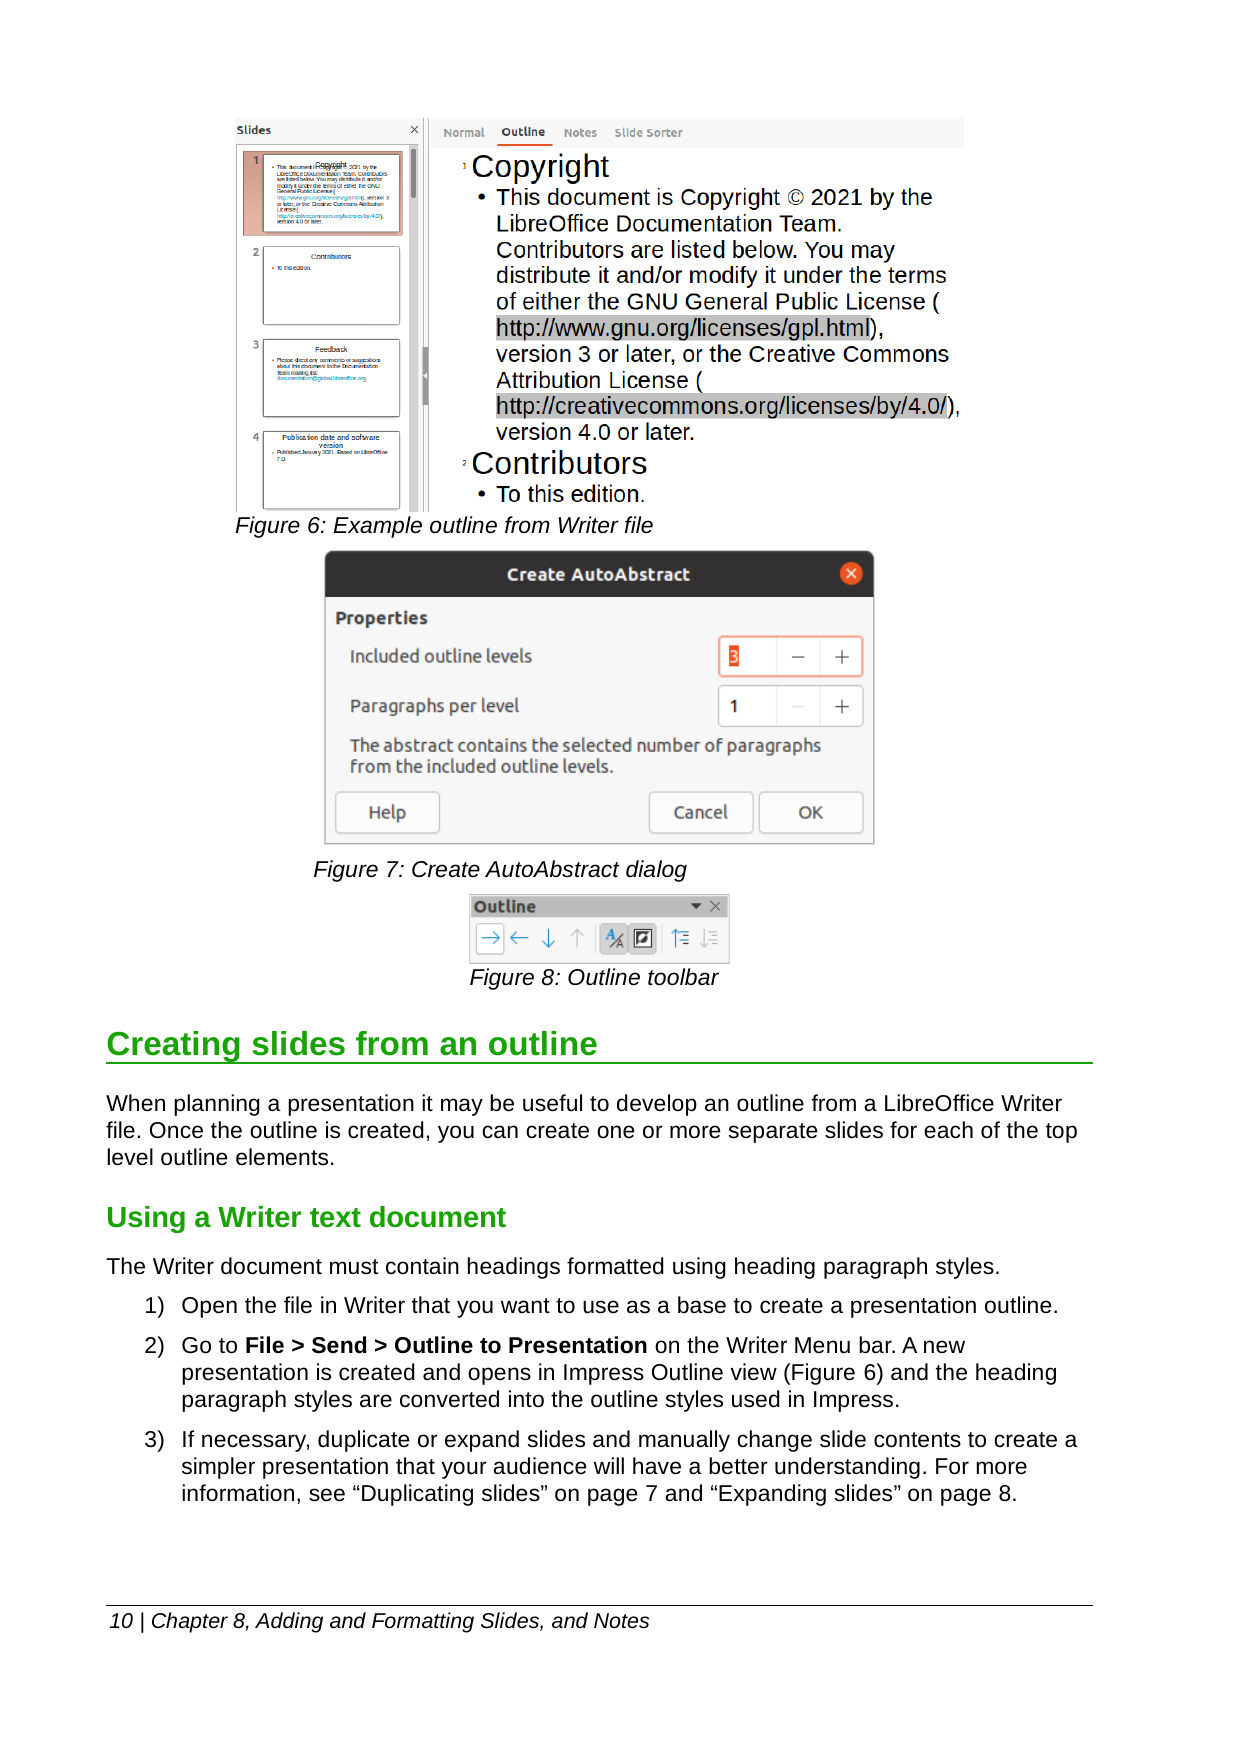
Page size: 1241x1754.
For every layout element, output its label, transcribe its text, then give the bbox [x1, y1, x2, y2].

subtitle Using a Writer text document [106, 1200, 1093, 1233]
text Figure 7: Create AutoAbstract dialog [313, 856, 886, 883]
text Figure 8: Outline toolbar [469, 964, 730, 990]
subtitle Creating slides from an outline [106, 1024, 1093, 1062]
picture [313, 550, 886, 856]
text When planning a presentation it may be useful to develop an outline from a LibreOffice Writer file. Once the outline is created, you can create one or more separate slides for each of the top level outline elements. [106, 1089, 1093, 1171]
list If necessary, duplicate or expand slides and manually change slide contents to create a simpler presentation that your audience will have a better understanding. For more information, see “Duplicating slides” on page 6 and “Expanding slides” on page 7. [164, 1425, 1093, 1506]
list Open the file in Writer that you want to use as a base to create a presentation outline. [164, 1292, 1093, 1319]
picture [234, 118, 964, 512]
picture [469, 894, 730, 964]
text Figure 6: Example outline from Writer file [235, 512, 964, 539]
list Go to File > Send > Outline to Presentation on the Writer Menu bar. A new presentation is created and opens in Impress Outline view (Figure 6) and the heading paragraph styles are converted into the outline styles used in Impress. [164, 1331, 1093, 1412]
text The Writer document must contain headings formatted using heading paragraph styles. [106, 1252, 1093, 1279]
